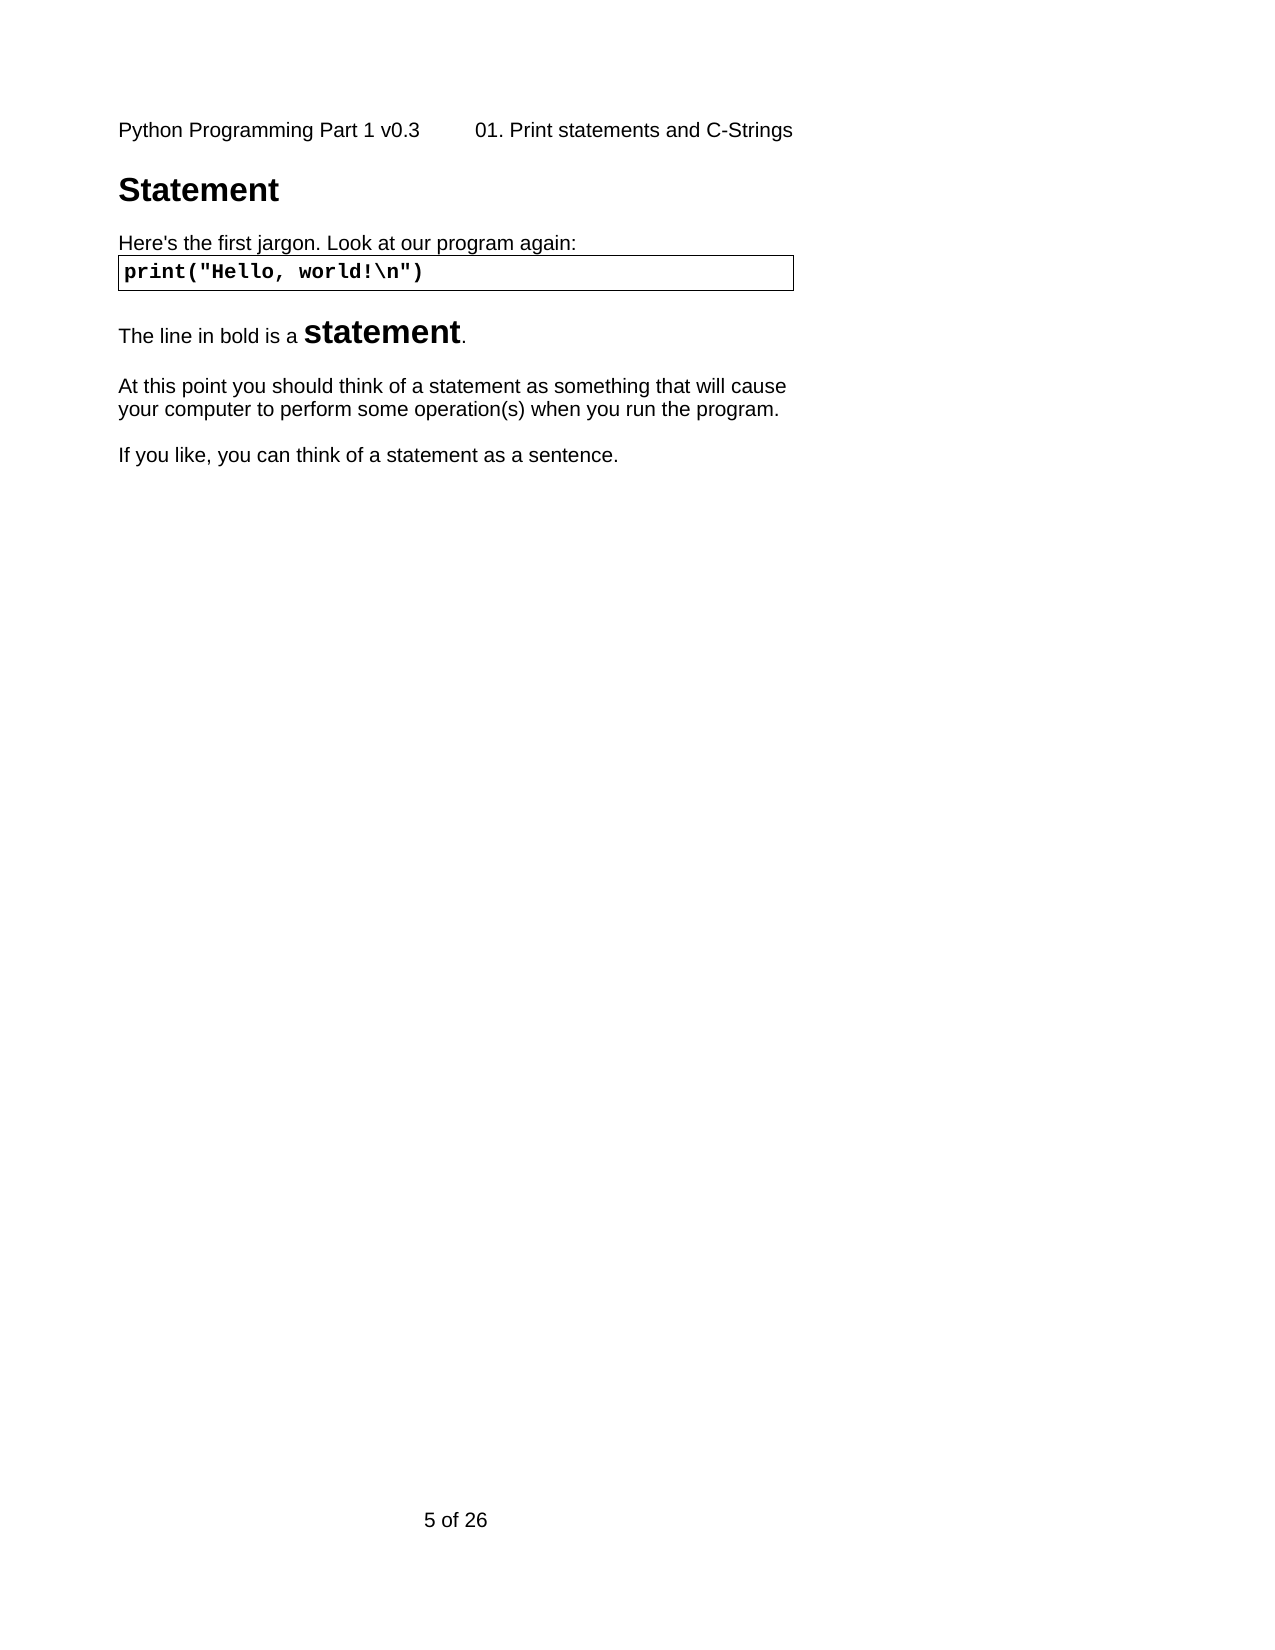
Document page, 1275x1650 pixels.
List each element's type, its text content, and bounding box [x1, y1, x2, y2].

text At this point you should think of a statement as something that will cause your computer to perform some operation(s) when you run the program. [118, 374, 793, 421]
text The line in bold is a statement. [118, 314, 793, 351]
text Statement [118, 171, 793, 209]
text If you like, you can think of a statement as a sentence. [118, 444, 793, 467]
text Here's the first jargon. Look at our program again: [118, 232, 793, 255]
table_header print("Hello, world!\n") [119, 256, 793, 290]
